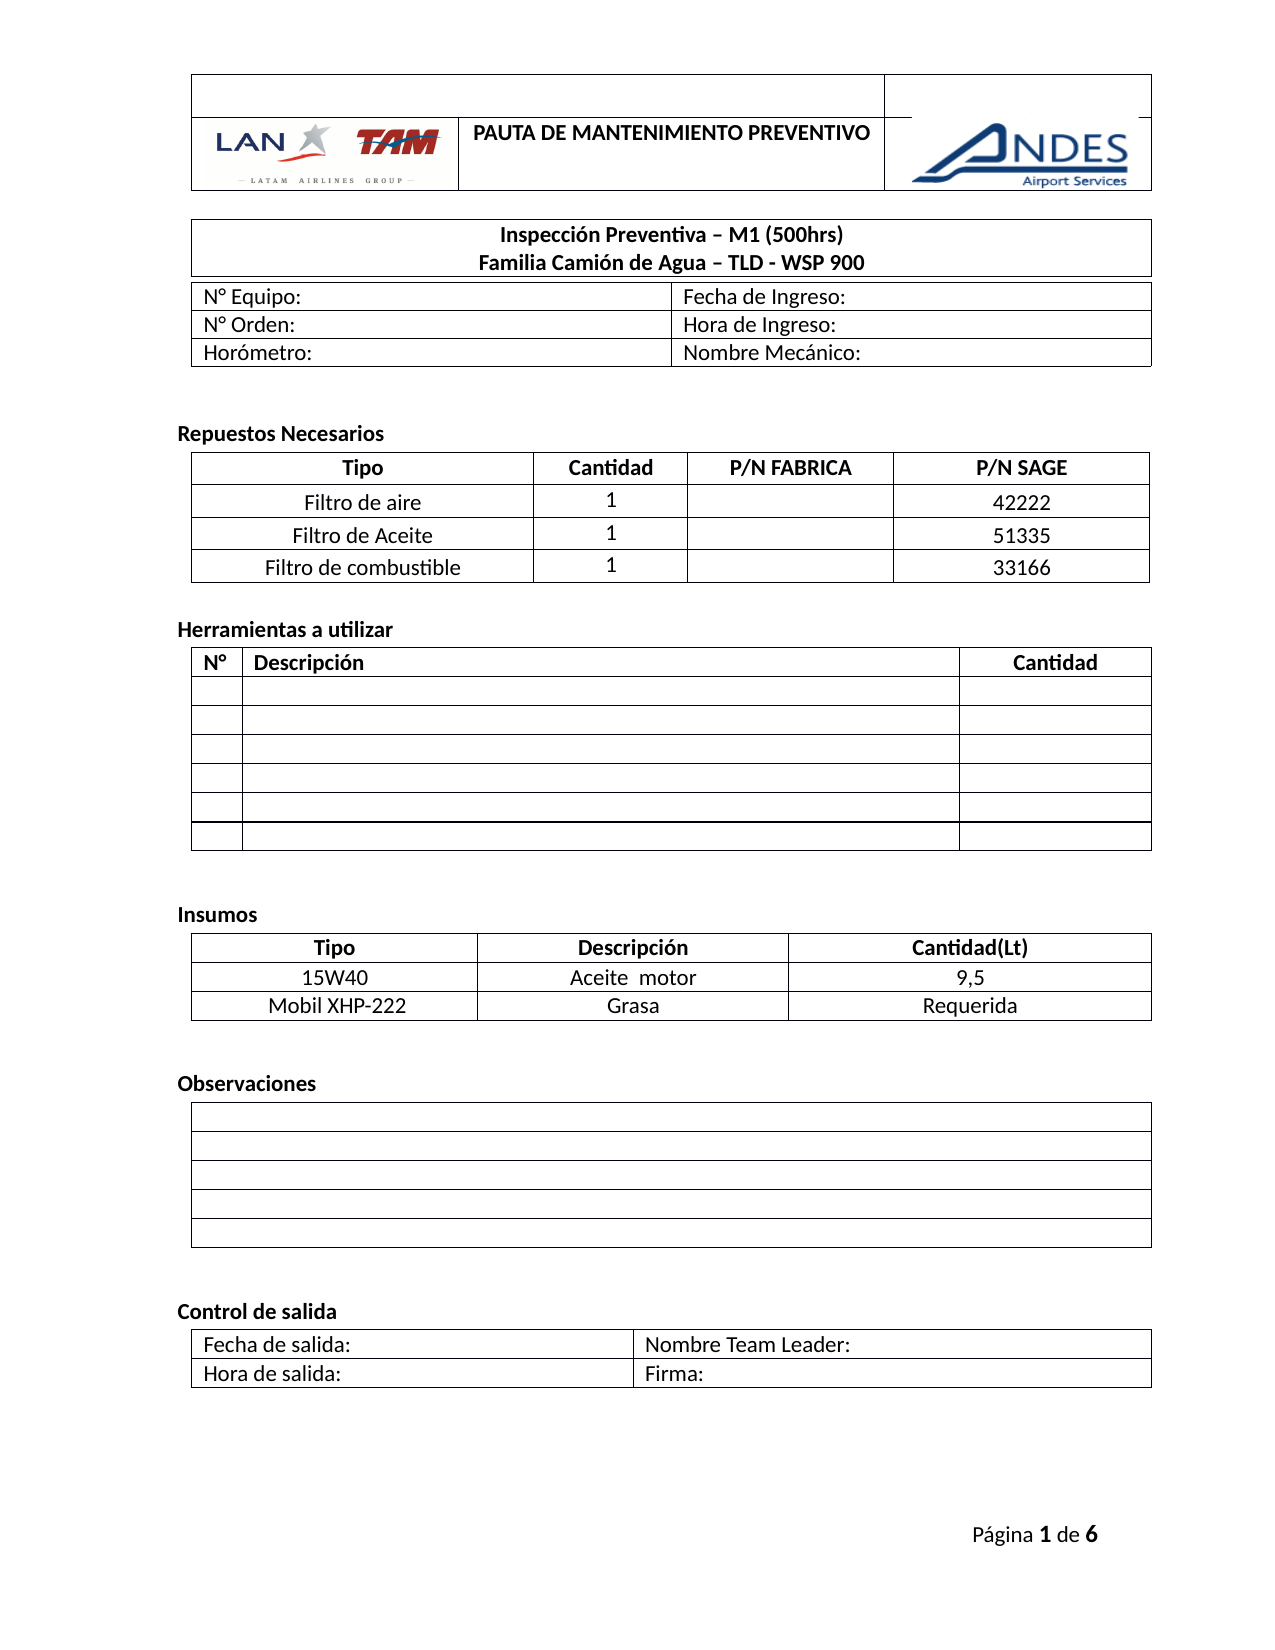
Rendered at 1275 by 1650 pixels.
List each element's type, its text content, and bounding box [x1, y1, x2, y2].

table_cell [192, 1190, 1151, 1218]
picture [911, 117, 1139, 190]
table_cell [192, 1132, 1151, 1160]
table_cell Aceite motor [478, 963, 788, 991]
table_cell [192, 1219, 1151, 1247]
table_cell [243, 823, 959, 850]
table_header Tipo [192, 453, 533, 484]
table_cell Hora de Ingreso: [672, 311, 1151, 338]
table_header Descripción [243, 648, 959, 676]
table_cell Filtro de combustible [192, 550, 533, 582]
table_cell 9,5 [789, 963, 1151, 991]
table_header Fecha de salida: [192, 1330, 633, 1358]
table_header [192, 1103, 1151, 1131]
table_cell 1 [534, 550, 687, 582]
table_header Nombre Team Leader: [634, 1330, 1151, 1358]
table_cell [960, 823, 1151, 850]
table_cell [243, 764, 959, 792]
table_cell [192, 823, 242, 850]
table_cell Requerida [789, 992, 1151, 1020]
table_cell [243, 706, 959, 734]
table_cell 15W40 [192, 963, 477, 991]
table_header Cantidad [534, 453, 687, 484]
table_cell [243, 793, 959, 821]
table_cell [688, 550, 893, 582]
table_cell Hora de salida: [192, 1359, 633, 1387]
table_header Fecha de Ingreso: [672, 283, 1151, 310]
picture [204, 118, 454, 190]
picture [204, 191, 454, 195]
table_cell N° Orden: [192, 311, 671, 338]
table_cell [960, 764, 1151, 792]
table_cell 33166 [894, 550, 1149, 582]
table_cell [688, 485, 893, 517]
table_cell [192, 677, 242, 705]
table_cell [192, 735, 242, 763]
table_header Inspección Preventiva – M1 (500hrs) Familia Camión de Agua – TLD - WSP 900 [192, 220, 1151, 276]
table_cell [243, 735, 959, 763]
table_cell [960, 735, 1151, 763]
table_header P/N FABRICA [688, 453, 893, 484]
table_header Cantidad [960, 648, 1151, 676]
table_cell Mobil XHP-222 [192, 992, 477, 1020]
table_cell [688, 518, 893, 549]
table_cell 1 [534, 518, 687, 549]
table_cell 51335 [894, 518, 1149, 549]
text Insumos [177, 900, 1098, 928]
table_header Descripción [478, 934, 788, 962]
table_cell [192, 1161, 1151, 1189]
table_cell [243, 677, 959, 705]
table_cell [960, 677, 1151, 705]
table_cell Horómetro: [192, 339, 671, 366]
text Control de salida [177, 1297, 1098, 1325]
text Herramientas a utilizar [177, 615, 1098, 643]
table_header Cantidad(Lt) [789, 934, 1151, 962]
table_header N° [192, 648, 242, 676]
table_cell [192, 793, 242, 821]
table_cell Nombre Mecánico: [672, 339, 1151, 366]
table_cell 1 [534, 485, 687, 517]
table_cell [192, 764, 242, 792]
table_cell [192, 706, 242, 734]
text Observaciones [177, 1069, 1098, 1098]
table_header N° Equipo: [192, 283, 671, 310]
table_cell Filtro de aire [192, 485, 533, 517]
table_cell 42222 [894, 485, 1149, 517]
text Repuestos Necesarios [177, 419, 1098, 447]
table_cell [960, 793, 1151, 821]
table_header Tipo [192, 934, 477, 962]
table_cell Grasa [478, 992, 788, 1020]
table_cell Firma: [634, 1359, 1151, 1387]
table_cell [960, 706, 1151, 734]
table_cell Filtro de Aceite [192, 518, 533, 549]
table_header P/N SAGE [894, 453, 1149, 484]
